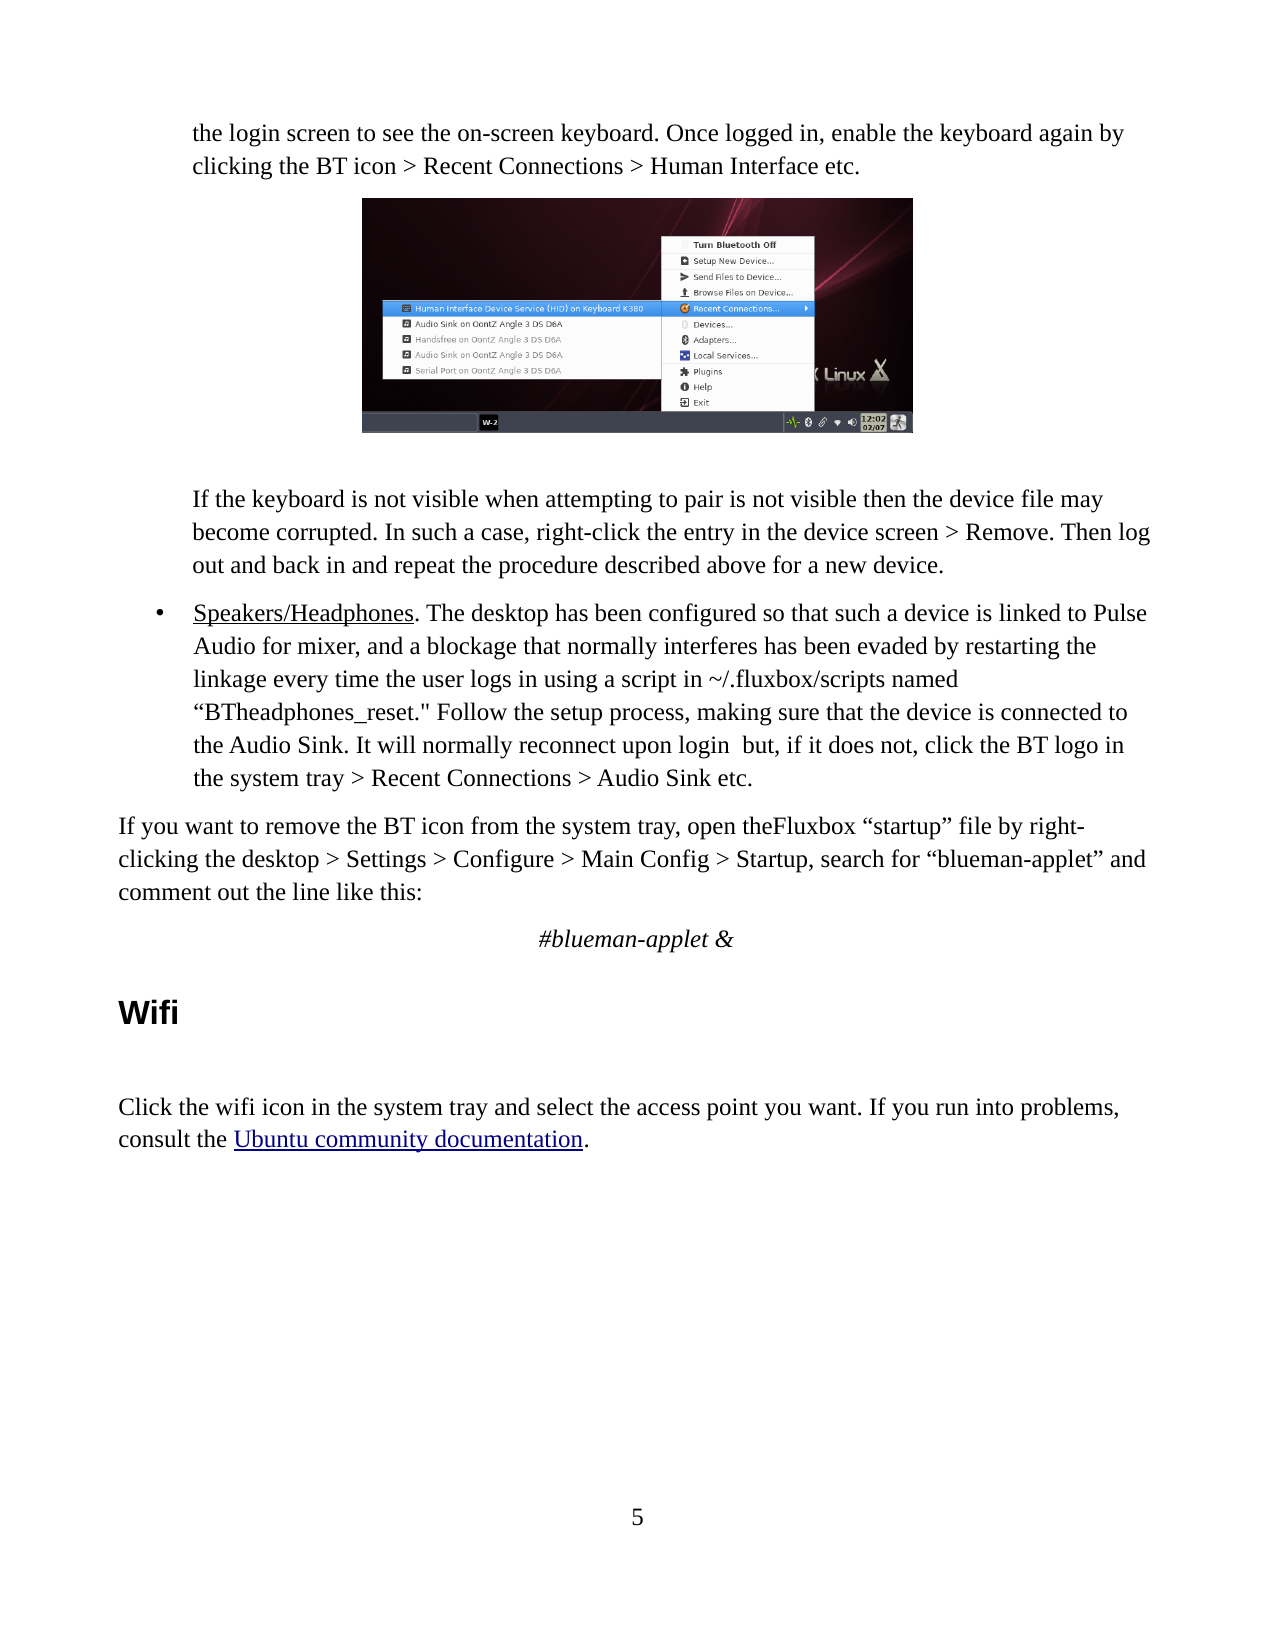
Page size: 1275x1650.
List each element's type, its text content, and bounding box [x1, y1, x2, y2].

text If the keyboard is not visible when attempting to pair is not visible then the device file may become corrupted. In such a case, right-click the entry in the device screen > Remove. Then log out and back in and repeat the procedure described above for a new device. [118, 484, 1157, 579]
text #blueman-applet & [118, 924, 1157, 953]
picture [362, 198, 913, 433]
text If you want to remove the BT icon from the system tray, open theFluxbox “startup” file by right-clicking the desktop > Settings > Configure > Main Config > Startup, search for “blueman-applet” and comment out the line like this: [118, 811, 1157, 906]
text the login screen to see the on-screen keyboard. Once logged in, enable the keyboard again by clicking the BT icon > Recent Connections > Human Interface etc. [118, 118, 1157, 180]
text Click the wifi icon in the system tray and select the access point you want. If you run into problems, consult the Ubuntu community documentation. [118, 1092, 1157, 1153]
subtitle Wifi [118, 993, 1157, 1031]
list Speakers/Headphones. The desktop has been configured so that such a device is linked to Pulse Audio for mixer, and a blockage that normally interferes has been evaded by restarting the linkage every time the user logs in using a script in ~/.fluxbox/scripts named “BTheadphones_reset." Follow the setup process, making sure that the device is connected to the Audio Sink. It will normally reconnect upon login but, if it does not, click the BT logo in the system tray > Recent Connections > Audio Sink etc. [156, 598, 1157, 792]
